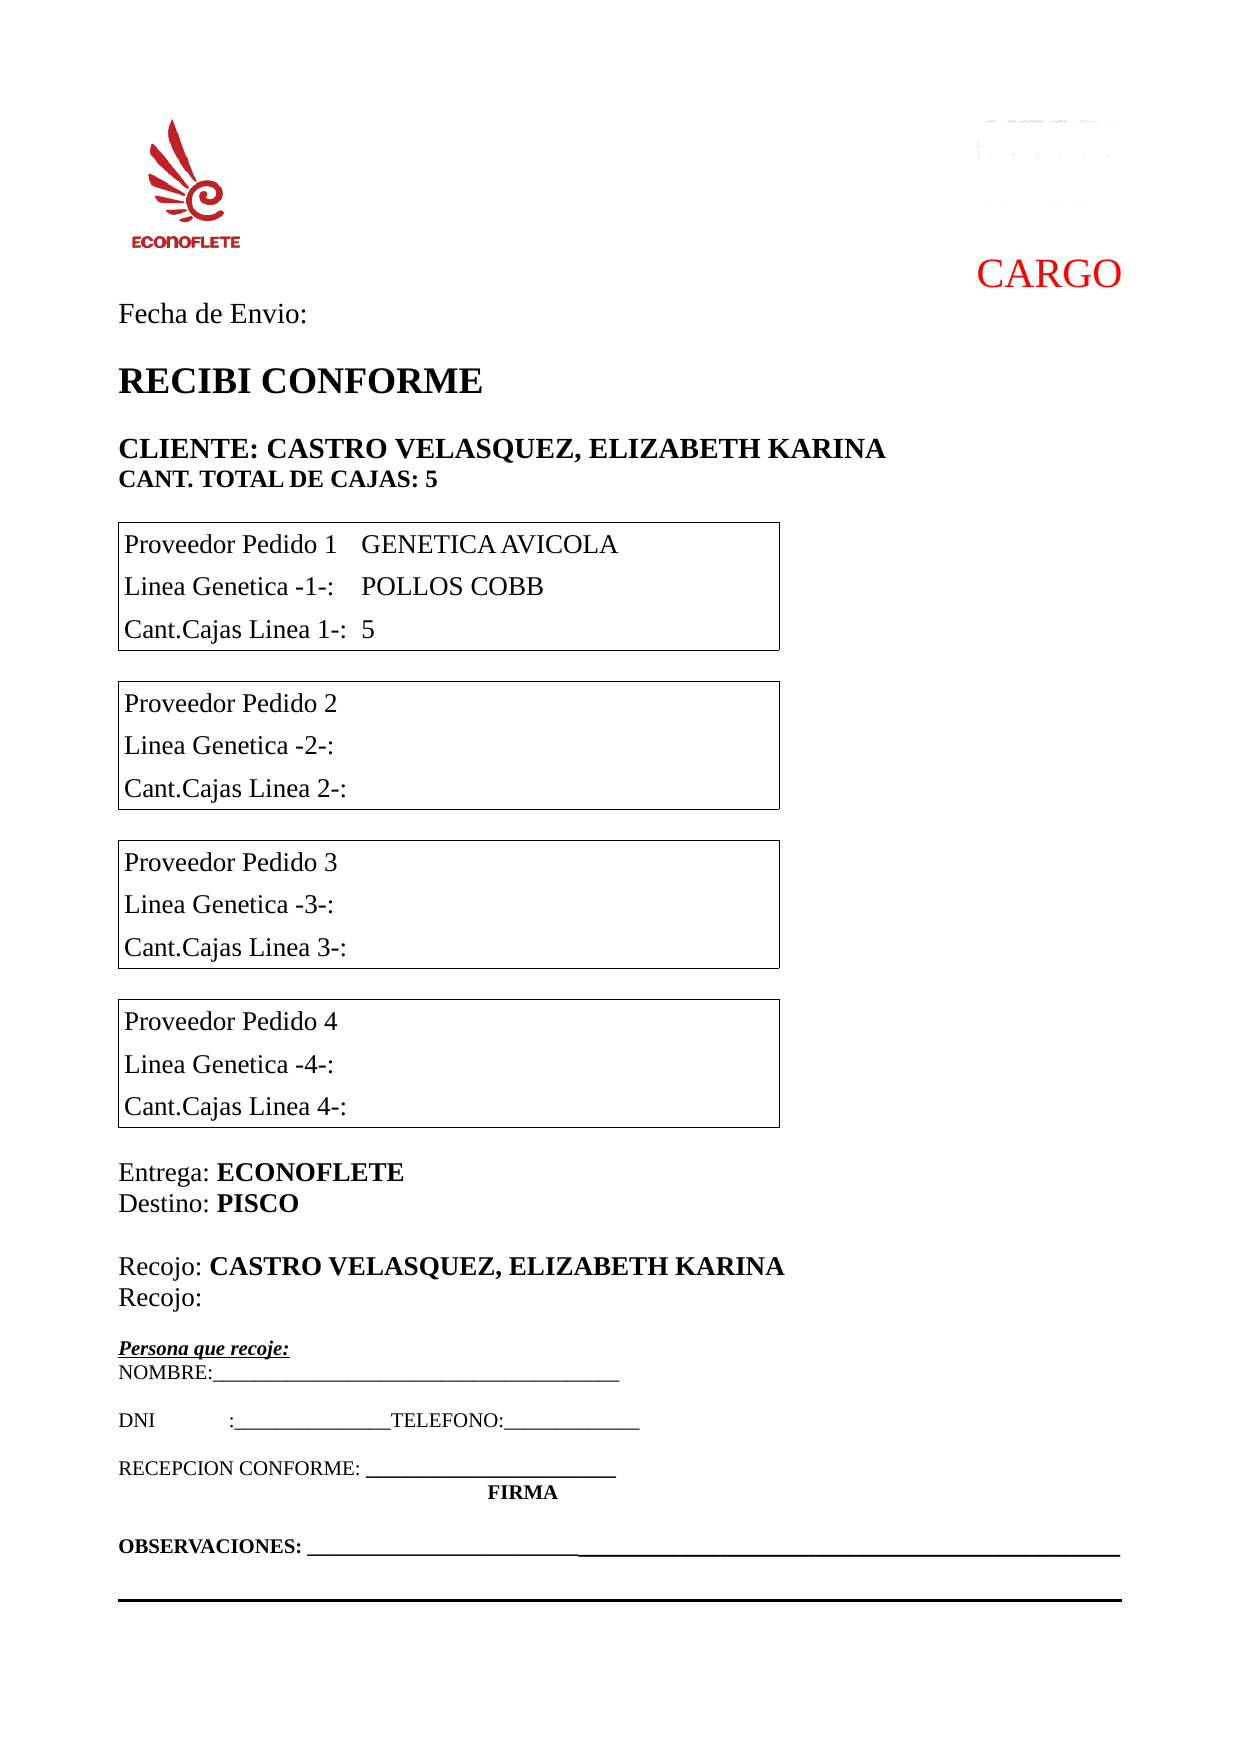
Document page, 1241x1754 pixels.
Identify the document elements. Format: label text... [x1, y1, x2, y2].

text Persona que recoje: [118, 1336, 1122, 1360]
table_header GENETICA AVICOLA [356, 523, 779, 564]
table_cell [356, 841, 779, 883]
picture [118, 118, 254, 249]
table_cell Cant.Cajas Linea 2-: [119, 766, 356, 809]
table_cell [356, 724, 779, 766]
text CANT. TOTAL DE CAJAS: 5 [118, 464, 1122, 493]
table_cell Linea Genetica -3-: [119, 883, 356, 926]
text CLIENTE: CASTRO VELASQUEZ, ELIZABETH KARINA [118, 431, 1122, 464]
table_cell POLLOS COBB [356, 565, 779, 607]
text FIRMA [118, 1480, 1122, 1504]
table_cell [356, 766, 779, 809]
table_cell Proveedor Pedido 3 [119, 841, 356, 883]
text NOMBRE:_______________________________________ [118, 1360, 1122, 1384]
table_cell [356, 969, 779, 999]
table_cell [118, 810, 356, 840]
table_cell Cant.Cajas Linea 4-: [119, 1085, 356, 1127]
table_cell Linea Genetica -4-: [119, 1042, 356, 1085]
table_cell [356, 883, 779, 926]
table_cell Cant.Cajas Linea 1-: [119, 607, 356, 650]
table_header Proveedor Pedido 1 [119, 523, 356, 564]
table_cell [356, 1085, 779, 1127]
table_cell Cant.Cajas Linea 3-: [119, 926, 356, 968]
table_cell [356, 1000, 779, 1042]
table_cell Linea Genetica -2-: [119, 724, 356, 766]
text Fecha de Envio: [118, 297, 1122, 330]
table_cell [356, 1042, 779, 1085]
text DNI :_______________TELEFONO:_____________ [118, 1408, 1122, 1432]
table_cell [118, 651, 356, 681]
text CARGO [118, 224, 1122, 297]
text Recojo: CASTRO VELASQUEZ, ELIZABETH KARINA [118, 1249, 1122, 1281]
text Destino: PISCO [118, 1187, 1122, 1218]
table_cell [356, 810, 779, 840]
table_cell Proveedor Pedido 2 [119, 682, 356, 724]
table_cell Linea Genetica -1-: [119, 565, 356, 607]
table_cell 5 [356, 607, 779, 650]
text Recojo: [118, 1281, 1122, 1312]
table_cell Proveedor Pedido 4 [119, 1000, 356, 1042]
table_cell [356, 926, 779, 968]
text RECIBI CONFORME [118, 359, 1122, 402]
table_cell [118, 969, 356, 999]
table_cell [356, 651, 779, 681]
text RECEPCION CONFORME: ________________________ [118, 1456, 1122, 1480]
text Entrega: ECONOFLETE [118, 1156, 1122, 1187]
text OBSERVACIONES: __________________________________________________________________ [118, 1528, 1122, 1559]
table_cell [356, 682, 779, 724]
